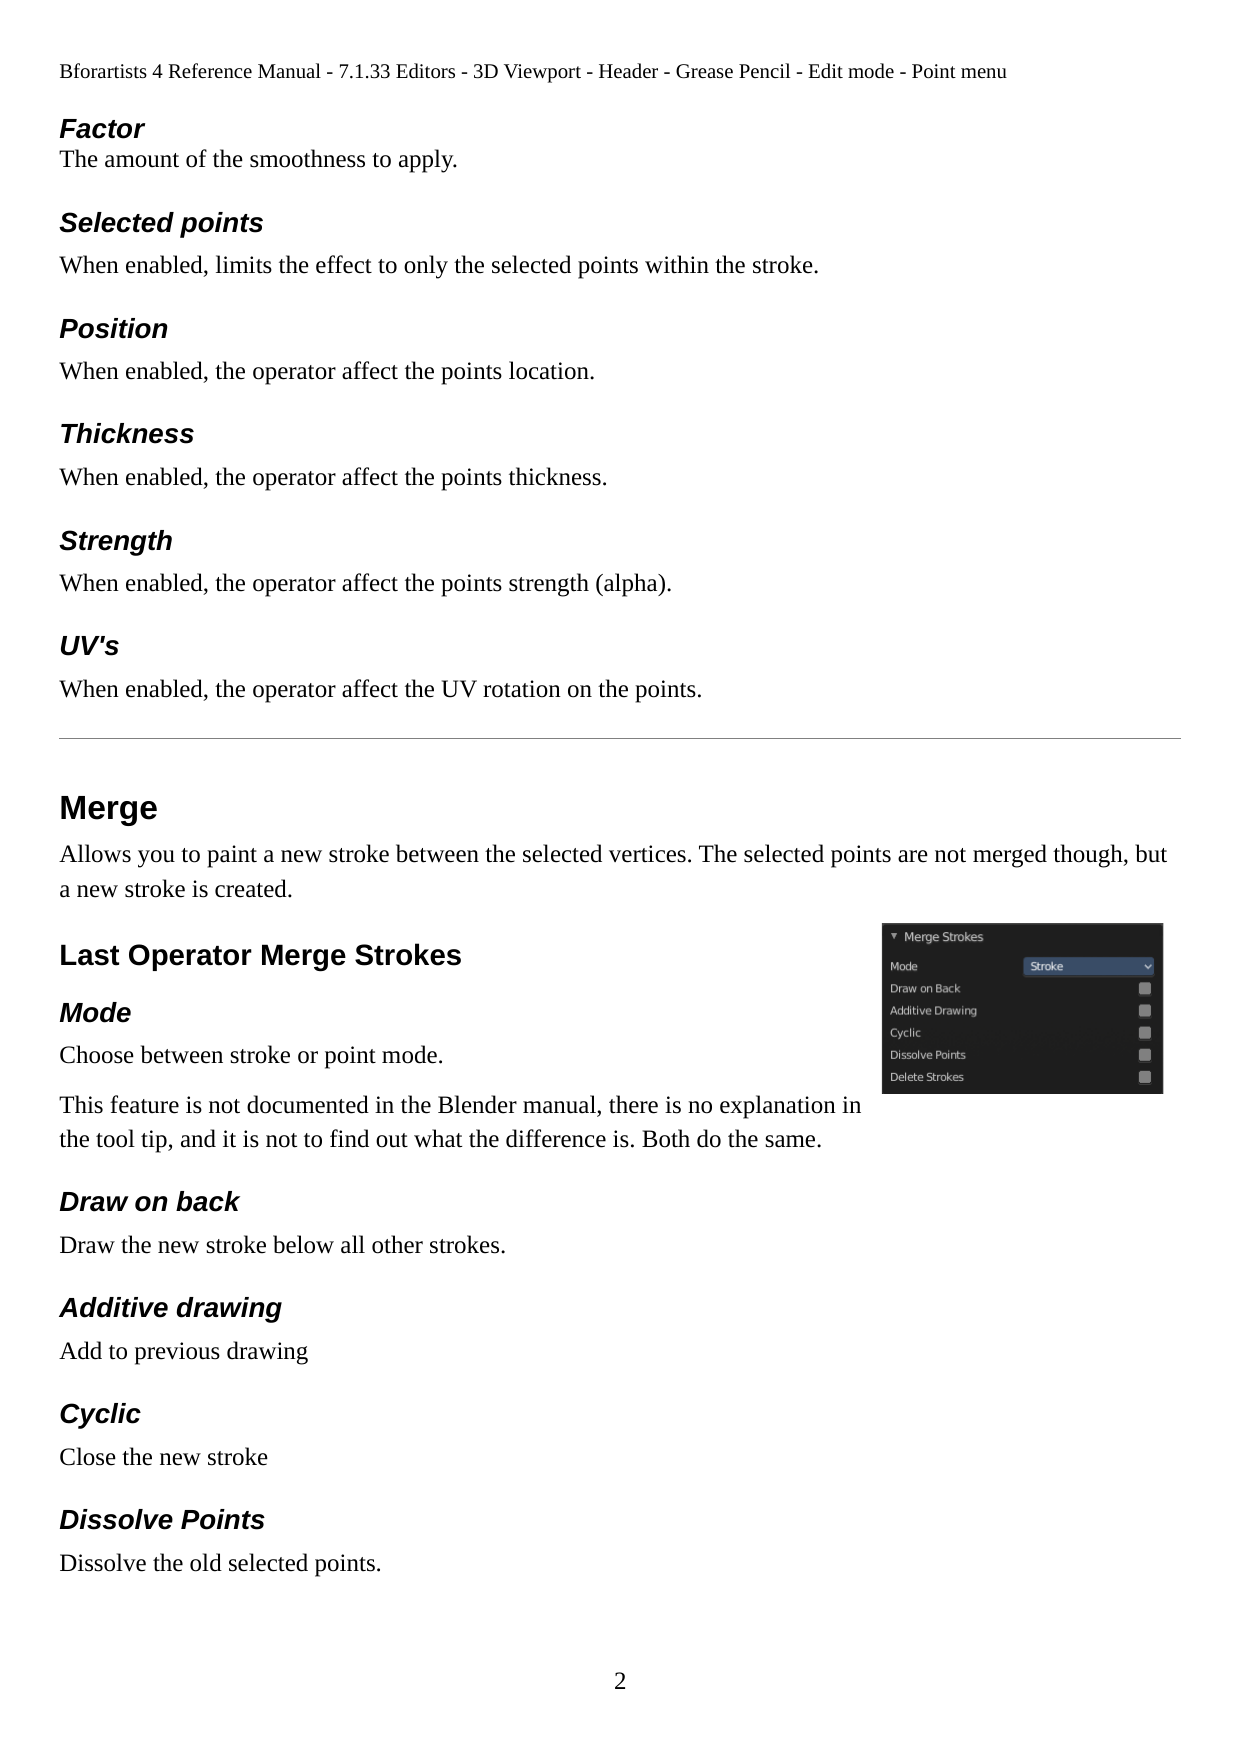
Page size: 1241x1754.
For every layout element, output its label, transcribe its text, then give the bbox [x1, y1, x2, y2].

subtitle [1164, 937, 1181, 971]
text When enabled, the operator affect the points location. [59, 356, 1181, 385]
text Allows you to paint a new stroke between the selected vertices. The selected points are not merged though, but a new stroke is created. [59, 839, 1181, 903]
picture [881, 923, 1164, 1094]
subtitle Additive drawing [59, 1292, 1181, 1323]
text The amount of the smoothness to apply. [59, 144, 1181, 173]
subtitle Position [59, 312, 1181, 344]
text Add to previous drawing [59, 1336, 1181, 1365]
subtitle Cyclic [59, 1398, 1181, 1429]
subtitle Draw on back [59, 1186, 1181, 1218]
text Dissolve the old selected points. [59, 1548, 1181, 1577]
text Draw the new stroke below all other strokes. [59, 1230, 1181, 1259]
text Close the new stroke [59, 1442, 1181, 1471]
text When enabled, the operator affect the UV rotation on the points. [59, 674, 1181, 703]
subtitle Dissolve Points [59, 1503, 1181, 1535]
subtitle Strength [59, 524, 1181, 556]
subtitle Thickness [59, 418, 1181, 450]
subtitle Factor [59, 113, 1181, 144]
subtitle Selected points [59, 206, 1181, 238]
subtitle UV's [59, 630, 1181, 662]
subtitle Merge [59, 788, 1181, 827]
subtitle Last Operator Merge Strokes [59, 937, 881, 971]
text When enabled, the operator affect the points strength (alpha). [59, 568, 1181, 597]
text When enabled, limits the effect to only the selected points within the stroke. [59, 250, 1181, 279]
text This feature is not documented in the Blender manual, there is no explanation in the tool tip, and it is not to find out what the difference is. Both do the same. [59, 1090, 1181, 1153]
subtitle Mode [59, 996, 881, 1028]
subtitle [1164, 996, 1181, 1028]
text When enabled, the operator affect the points thickness. [59, 462, 1181, 491]
text Choose between stroke or point mode. [59, 1041, 881, 1069]
